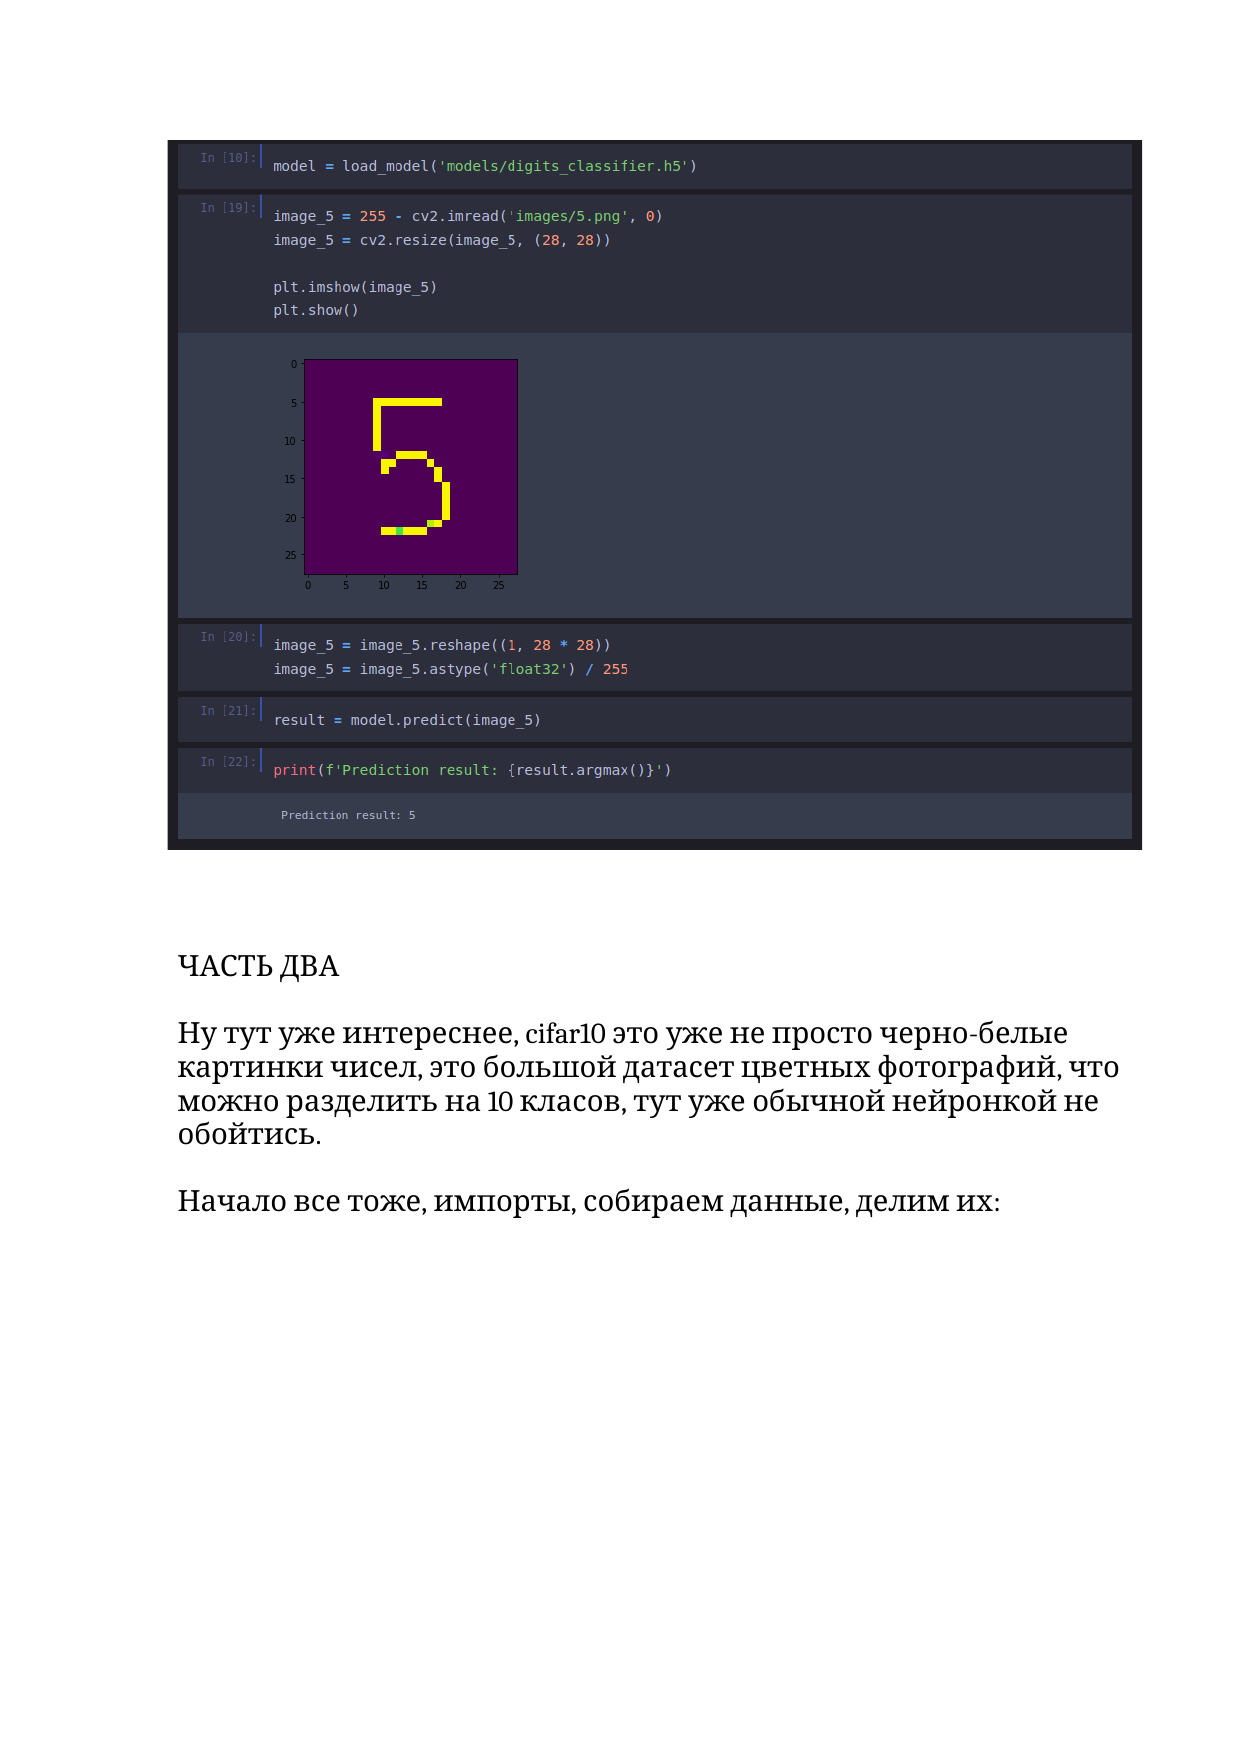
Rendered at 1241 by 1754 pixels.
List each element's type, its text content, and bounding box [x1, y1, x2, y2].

text ЧАСТЬ ДВА [177, 951, 1152, 984]
text Ну тут уже интереснее, cifar10 это уже не просто черно-белые картинки чисел, это большой датасет цветных фотографий, что можно разделить на 10 класов, тут уже обычной нейронкой не обойтись. [177, 1018, 1152, 1152]
text Начало все тоже, импорты, собираем данные, делим их: [177, 1185, 1152, 1219]
picture [167, 140, 1143, 850]
